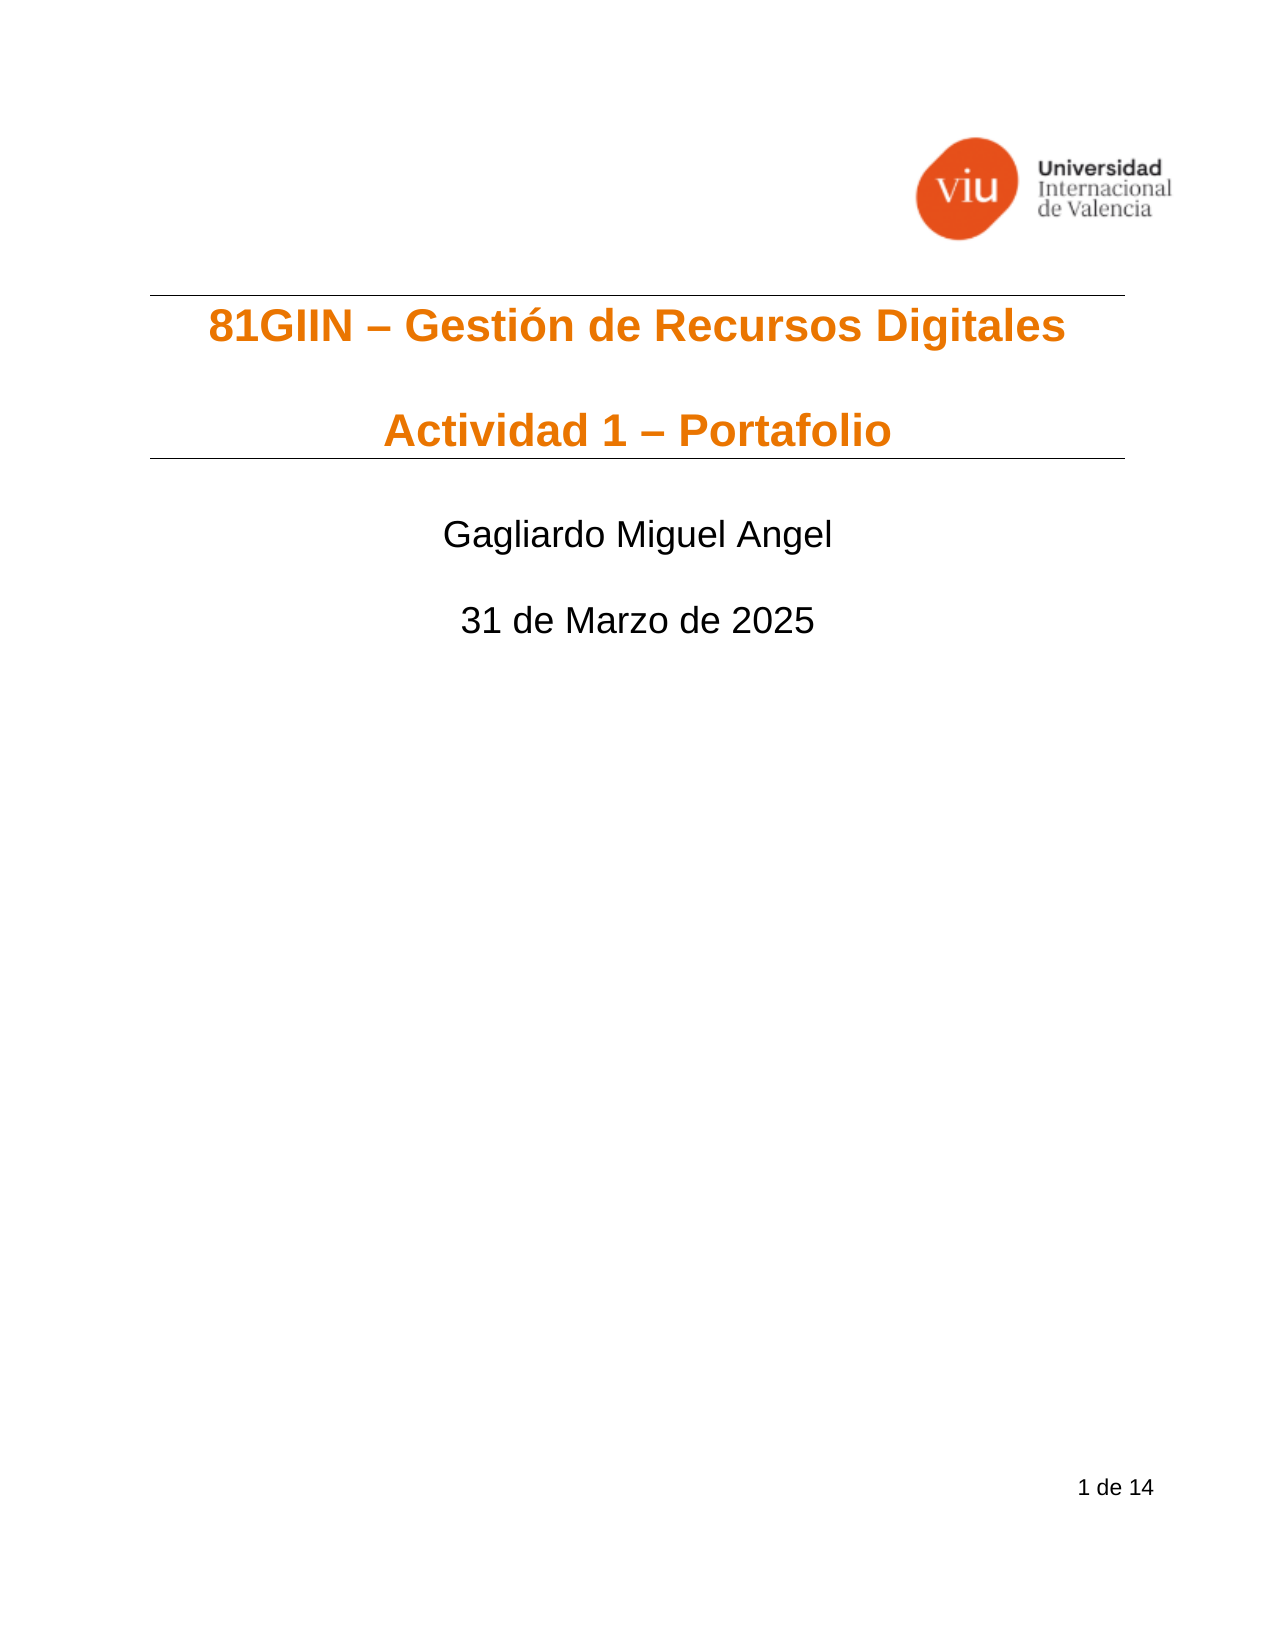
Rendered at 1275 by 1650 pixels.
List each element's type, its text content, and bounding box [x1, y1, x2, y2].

picture [913, 134, 1175, 245]
text Actividad 1 – Portafolio [150, 400, 1125, 458]
text 31 de Marzo de 2025 [150, 598, 1125, 641]
text Gagliardo Miguel Angel [150, 512, 1125, 555]
text 81GIIN – Gestión de Recursos Digitales [150, 296, 1125, 351]
